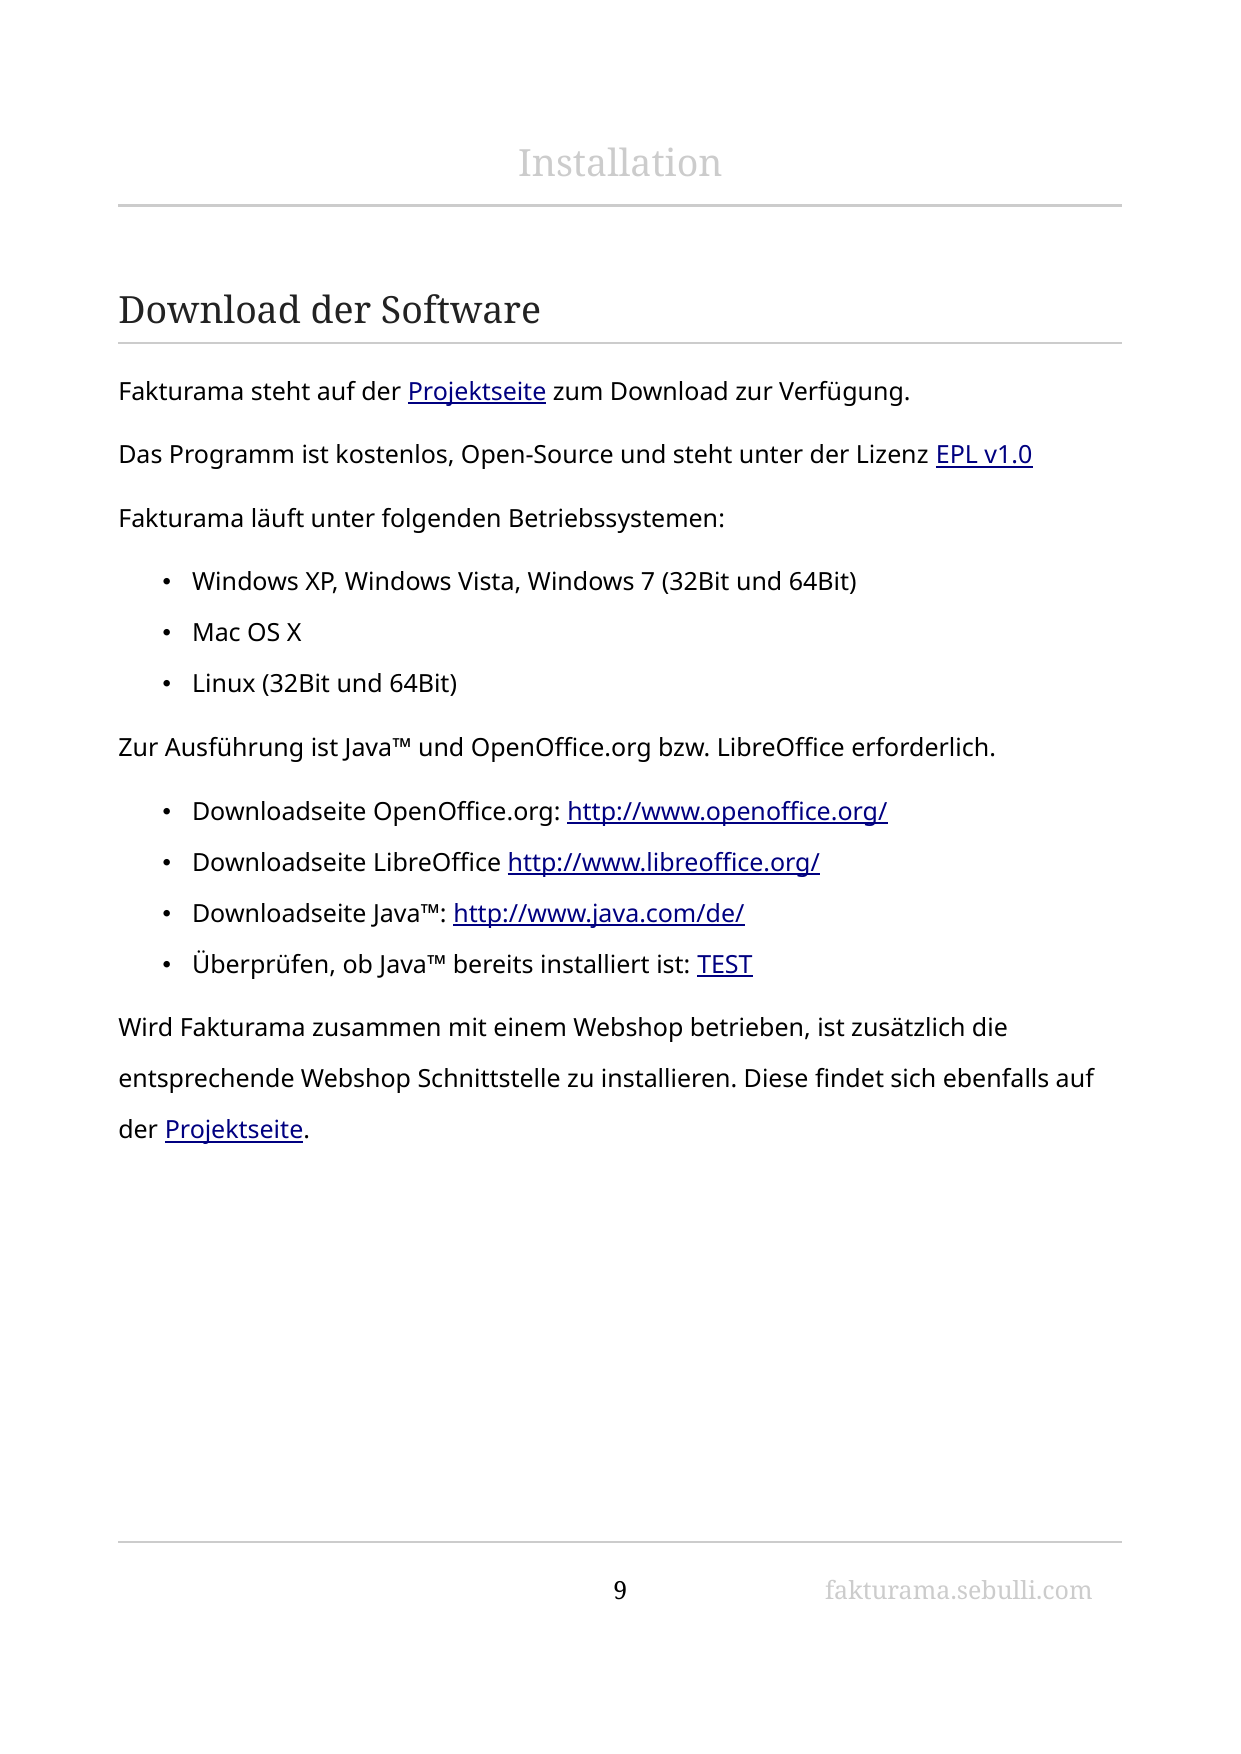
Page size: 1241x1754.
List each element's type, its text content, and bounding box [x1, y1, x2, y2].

list Linux (32Bit und 64Bit) [162, 666, 1122, 700]
text Zur Ausführung ist Java™ und OpenOffice.org bzw. LibreOffice erforderlich. [118, 730, 1122, 764]
text Fakturama steht auf der Projektseite zum Download zur Verfügung. [118, 373, 1122, 407]
text Das Programm ist kostenlos, Open-Source und steht unter der Lizenz EPL v1.0 [118, 437, 1122, 471]
list Downloadseite Java™: http://www.java.com/de/ [162, 895, 1122, 929]
subtitle Download der Software [118, 283, 1122, 342]
text Fakturama läuft unter folgenden Betriebssystemen: [118, 501, 1122, 534]
list Windows XP, Windows Vista, Windows 7 (32Bit und 64Bit) [162, 564, 1122, 598]
list Mac OS X [162, 615, 1122, 649]
list Downloadseite LibreOffice http://www.libreoffice.org/ [162, 844, 1122, 878]
text Wird Fakturama zusammen mit einem Webshop betrieben, ist zusätzlich die entsprechende Webshop Schnittstelle zu installieren. Diese findet sich ebenfalls auf der Projektseite. [118, 1010, 1122, 1146]
list Überprüfen, ob Java™ bereits installiert ist: TEST [162, 946, 1122, 980]
list Downloadseite OpenOffice.org: http://www.openoffice.org/ [162, 793, 1122, 827]
